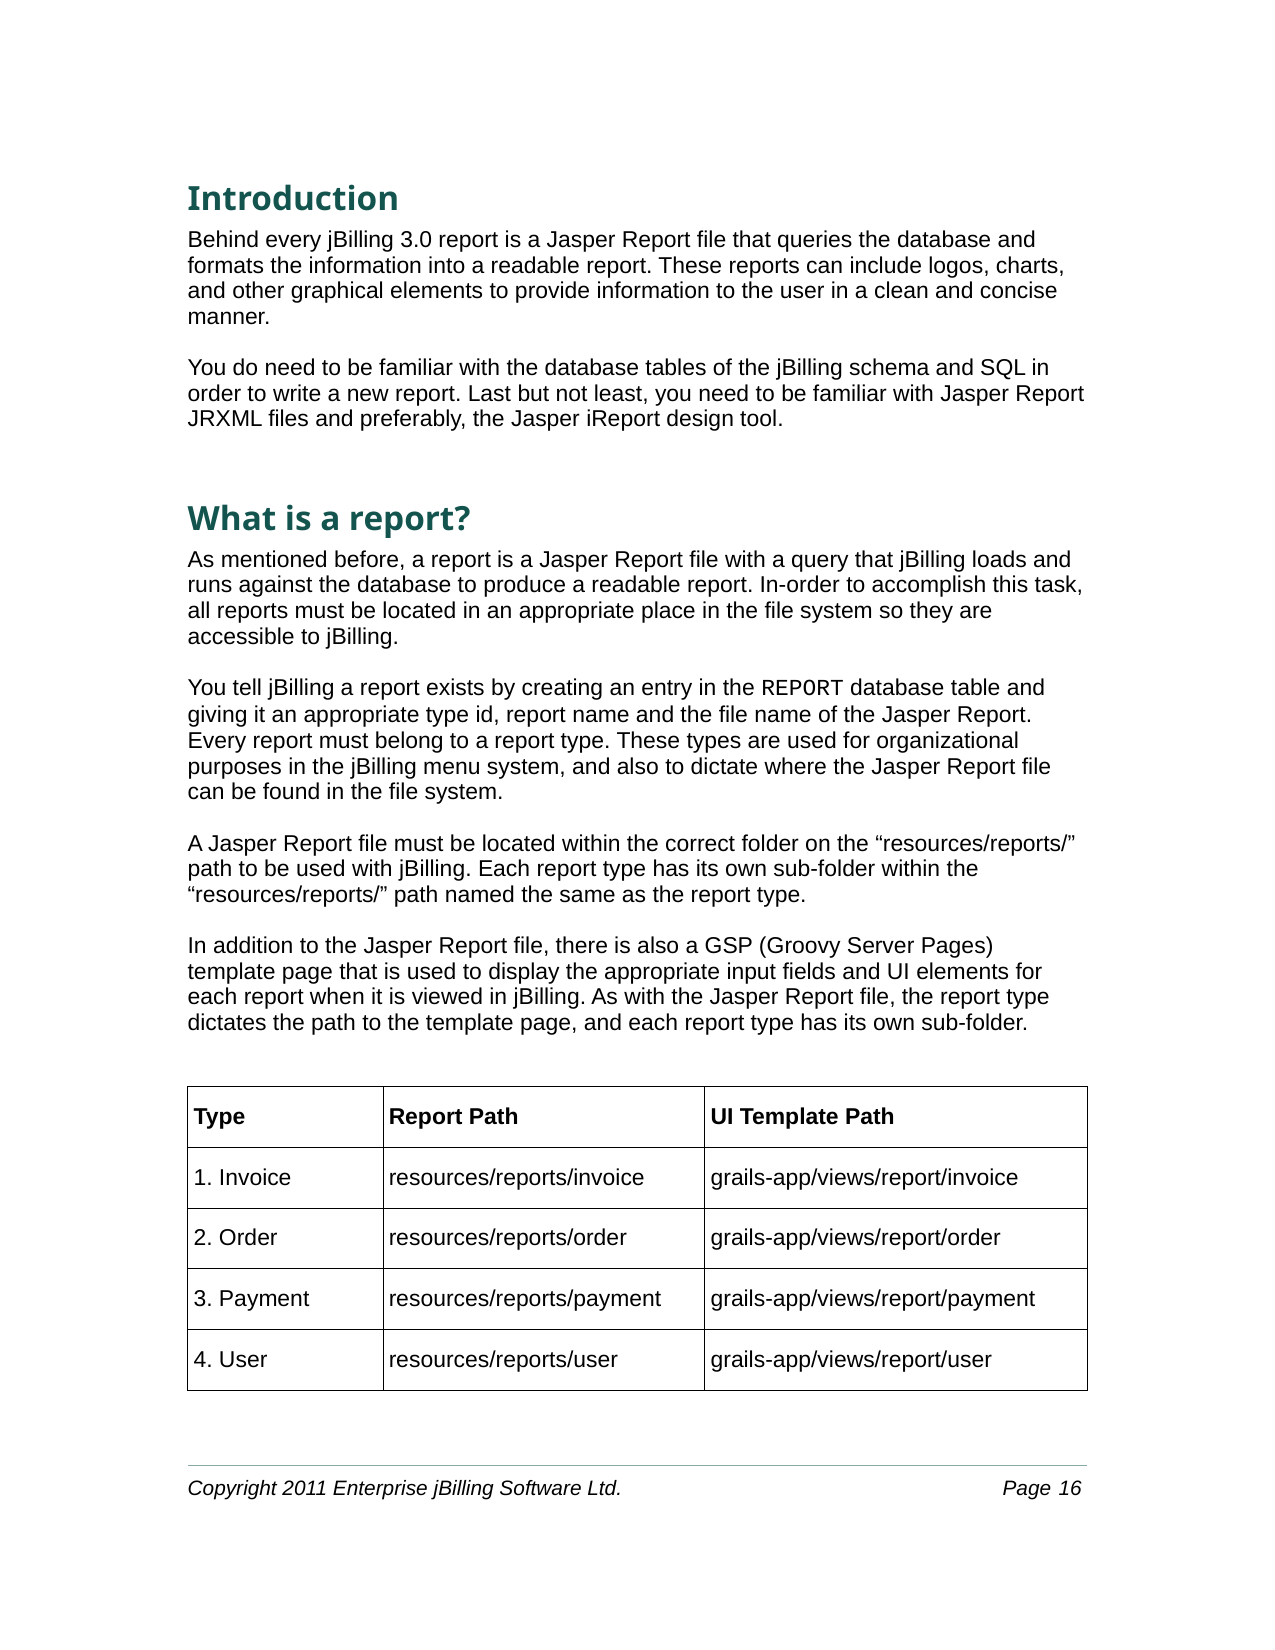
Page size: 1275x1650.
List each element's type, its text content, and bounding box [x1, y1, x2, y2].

table_cell grails-app/views/report/invoice [705, 1148, 1087, 1207]
table_header Type [188, 1087, 383, 1147]
text As mentioned before, a report is a Jasper Report file with a query that jBilling loads and runs against the database to produce a readable report. In-order to accomplish this task, all reports must be located in an appropriate place in the file system so they are accessible to jBilling. You tell jBilling a report exists by creating an entry in the REPORT database table and giving it an appropriate type id, report name and the file name of the Jasper Report. Every report must belong to a report type. These types are used for organizational purposes in the jBilling menu system, and also to dictate where the Jasper Report file can be found in the file system. A Jasper Report file must be located within the correct folder on the “resources/reports/” path to be used with jBilling. Each report type has its own sub-folder within the “resources/reports/” path named the same as the report type. In addition to the Jasper Report file, there is also a GSP (Groovy Server Pages) template page that is used to display the appropriate input fields and UI elements for each report when it is viewed in jBilling. As with the Jasper Report file, the report type dictates the path to the template page, and each report type has its own sub-folder. [187, 546, 1087, 1035]
table_header UI Template Path [705, 1087, 1087, 1147]
table_cell resources/reports/user [384, 1330, 704, 1389]
table_header Report Path [384, 1087, 704, 1147]
table_cell resources/reports/invoice [384, 1148, 704, 1207]
table_cell grails-app/views/report/user [705, 1330, 1087, 1389]
table_cell 1. Invoice [188, 1148, 383, 1207]
subtitle Introduction [187, 175, 1087, 220]
subtitle What is a report? [187, 495, 1087, 540]
table_cell 3. Payment [188, 1269, 383, 1329]
table_cell resources/reports/order [384, 1209, 704, 1268]
table_cell grails-app/views/report/order [705, 1209, 1087, 1268]
table_cell resources/reports/payment [384, 1269, 704, 1329]
table_cell 2. Order [188, 1209, 383, 1268]
table_cell grails-app/views/report/payment [705, 1269, 1087, 1329]
text Behind every jBilling 3.0 report is a Jasper Report file that queries the database and formats the information into a readable report. These reports can include logos, charts, and other graphical elements to provide information to the user in a clean and concise manner. You do need to be familiar with the database tables of the jBilling schema and SQL in order to write a new report. Last but not least, you need to be familiar with Jasper Report JRXML files and preferably, the Jasper iReport design tool. [187, 227, 1087, 432]
table_cell 4. User [188, 1330, 383, 1389]
